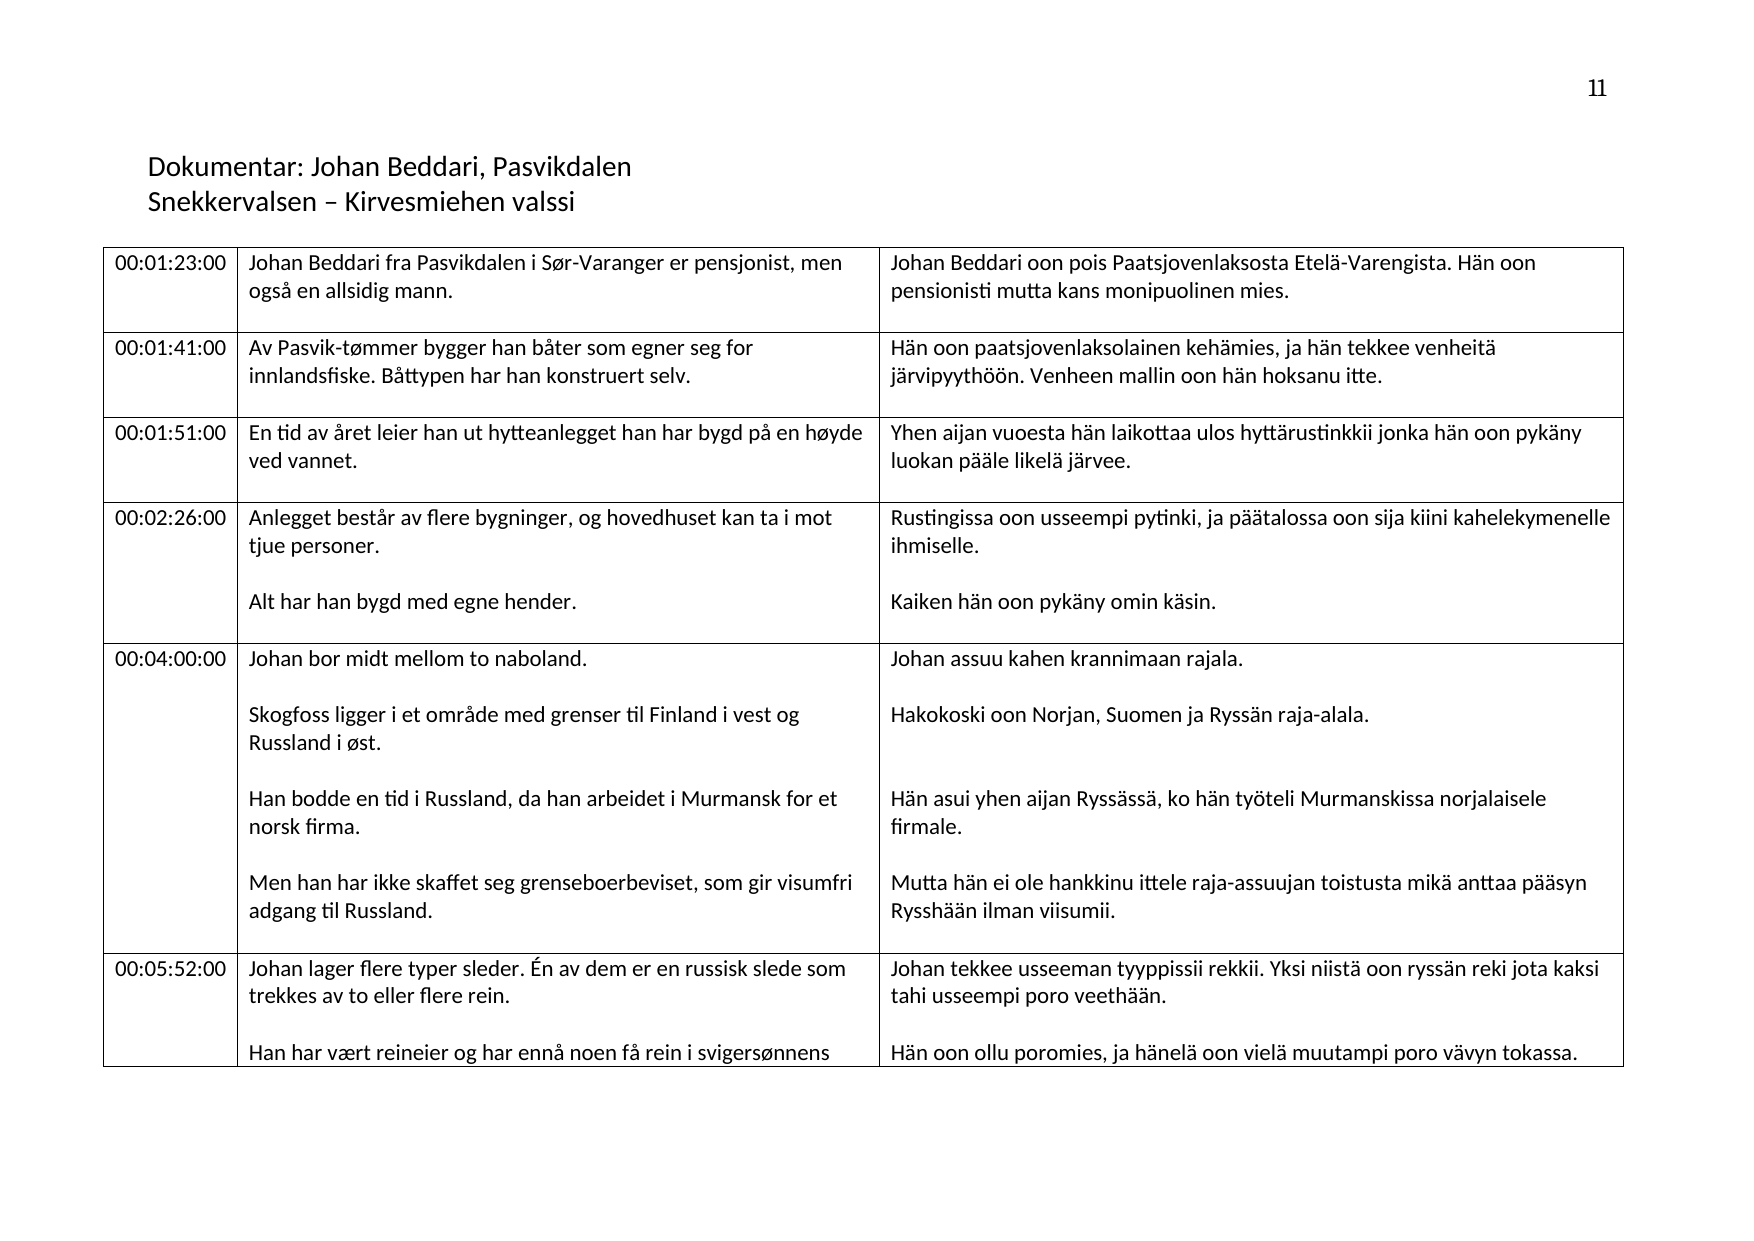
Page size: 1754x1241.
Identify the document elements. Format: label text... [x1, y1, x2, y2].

table_cell Johan assuu kahen krannimaan rajala. Hakokoski oon Norjan, Suomen ja Ryssän raja-alala. Hän asui yhen aijan Ryssässä, ko hän työteli Murmanskissa norjalaisele firmale. Mutta hän ei ole hankkinu ittele raja-assuujan toistusta mikä anttaa pääsyn Rysshään ilman viisumii. [880, 644, 1623, 953]
table_cell En tid av året leier han ut hytteanlegget han har bygd på en høyde ved vannet. [238, 418, 879, 502]
table_cell Johan bor midt mellom to naboland. Skogfoss ligger i et område med grenser til Finland i vest og Russland i øst. Han bodde en tid i Russland, da han arbeidet i Murmansk for et norsk firma. Men han har ikke skaffet seg grenseboerbeviset, som gir visumfri adgang til Russland. [238, 644, 879, 953]
table_cell Av Pasvik-tømmer bygger han båter som egner seg for innlandsfiske. Båttypen har han konstruert selv. [238, 333, 879, 417]
table_cell Yhen aijan vuoesta hän laikottaa ulos hyttärustinkkii jonka hän oon pykäny luokan pääle likelä järvee. [880, 418, 1623, 502]
table_cell 00:04:00:00 [104, 644, 237, 953]
text Dokumentar: Johan Beddari, Pasvikdalen [148, 148, 1606, 183]
table_header 00:01:23:00 [104, 248, 237, 332]
table_cell 00:05:52:00 [104, 954, 237, 1066]
table_cell 00:02:26:00 [104, 503, 237, 643]
table_cell Anlegget består av flere bygninger, og hovedhuset kan ta i mot tjue personer. Alt har han bygd med egne hender. [238, 503, 879, 643]
table_cell Hän oon paatsjovenlaksolainen kehämies, ja hän tekkee venheitä järvipyythöön. Venheen mallin oon hän hoksanu itte. [880, 333, 1623, 417]
table_header Johan Beddari fra Pasvikdalen i Sør-Varanger er pensjonist, men også en allsidig mann. [238, 248, 879, 332]
table_cell 00:01:51:00 [104, 418, 237, 502]
table_cell Johan tekkee usseeman tyyppissii rekkii. Yksi niistä oon ryssän reki jota kaksi tahi usseempi poro veethään. Hän oon ollu poromies, ja hänelä oon vielä muutampi poro vävyn tokassa. [880, 954, 1623, 1066]
table_header Johan Beddari oon pois Paatsjovenlaksosta Etelä-Varengista. Hän oon pensionisti mutta kans monipuolinen mies. [880, 248, 1623, 332]
table_cell 00:01:41:00 [104, 333, 237, 417]
table_cell Johan lager flere typer sleder. Én av dem er en russisk slede som trekkes av to eller flere rein. Han har vært reineier og har ennå noen få rein i svigersønnens [238, 954, 879, 1066]
subtitle Snekkervalsen – Kirvesmiehen valssi [148, 183, 1606, 219]
table_cell Rustingissa oon usseempi pytinki, ja päätalossa oon sija kiini kahelekymenelle ihmiselle. Kaiken hän oon pykäny omin käsin. [880, 503, 1623, 643]
